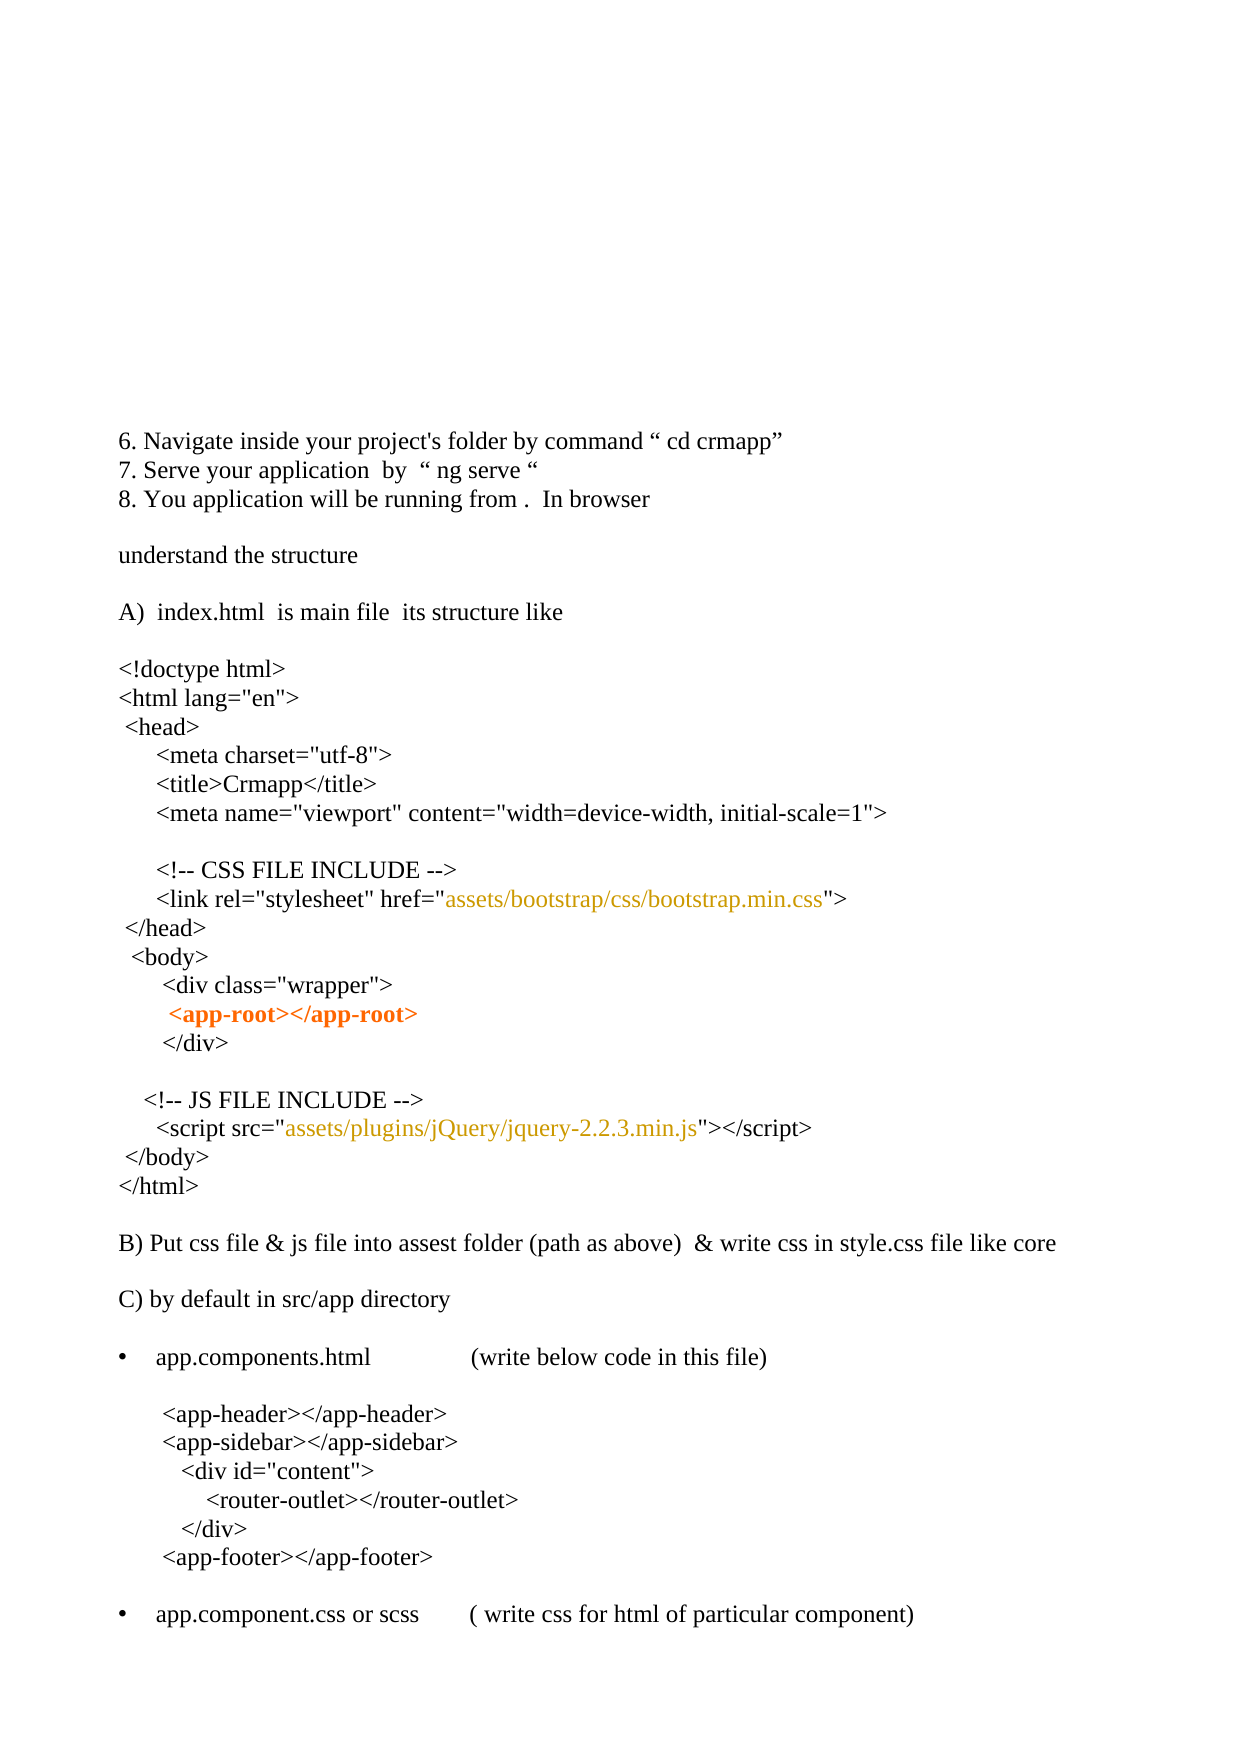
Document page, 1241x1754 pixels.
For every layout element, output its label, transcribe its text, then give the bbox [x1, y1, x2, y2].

text <head> [118, 712, 1122, 740]
text <html lang="en"> [118, 683, 1122, 712]
text <meta charset="utf-8"> [118, 740, 1122, 769]
text <div id="content"> [118, 1456, 1122, 1485]
text <app-header></app-header> [118, 1399, 1122, 1427]
text <!doctype html> [118, 654, 1122, 683]
text A) index.html is main file its structure like [118, 597, 1122, 626]
text </head> [118, 913, 1122, 942]
text </div> [118, 1514, 1122, 1542]
text </div> [118, 1028, 1122, 1057]
text <router-outlet></router-outlet> [118, 1485, 1122, 1514]
text <app-sidebar></app-sidebar> [118, 1427, 1122, 1456]
text <!-- JS FILE INCLUDE --> [118, 1085, 1122, 1113]
text <script src="assets/plugins/jQuery/jquery-2.2.3.min.js"></script> [118, 1113, 1122, 1142]
list app.components.html (write below code in this file) [81, 1342, 1122, 1371]
text <app-footer></app-footer> [118, 1542, 1122, 1571]
text <link rel="stylesheet" href="assets/bootstrap/css/bootstrap.min.css"> [118, 884, 1122, 913]
text 6. Navigate inside your project's folder by command “ cd crmapp” [118, 426, 1122, 455]
text <app-root></app-root> [118, 999, 1122, 1028]
text 7. Serve your application by “ ng serve “ [118, 455, 1122, 484]
list app.component.css or scss ( write css for html of particular component) [81, 1599, 1122, 1628]
text C) by default in src/app directory [118, 1284, 1122, 1313]
text </html> [118, 1171, 1122, 1200]
text understand the structure [118, 541, 1122, 569]
text <title>Crmapp</title> [118, 769, 1122, 798]
text 8. You application will be running from . In browser [118, 484, 1122, 513]
text <!-- CSS FILE INCLUDE --> [118, 855, 1122, 884]
text </body> [118, 1142, 1122, 1171]
text <div class="wrapper"> [118, 970, 1122, 999]
text <meta name="viewport" content="width=device-width, initial-scale=1"> [118, 798, 1122, 827]
text <body> [118, 942, 1122, 970]
text B) Put css file & js file into assest folder (path as above) & write css in style.css file like core [118, 1228, 1122, 1256]
